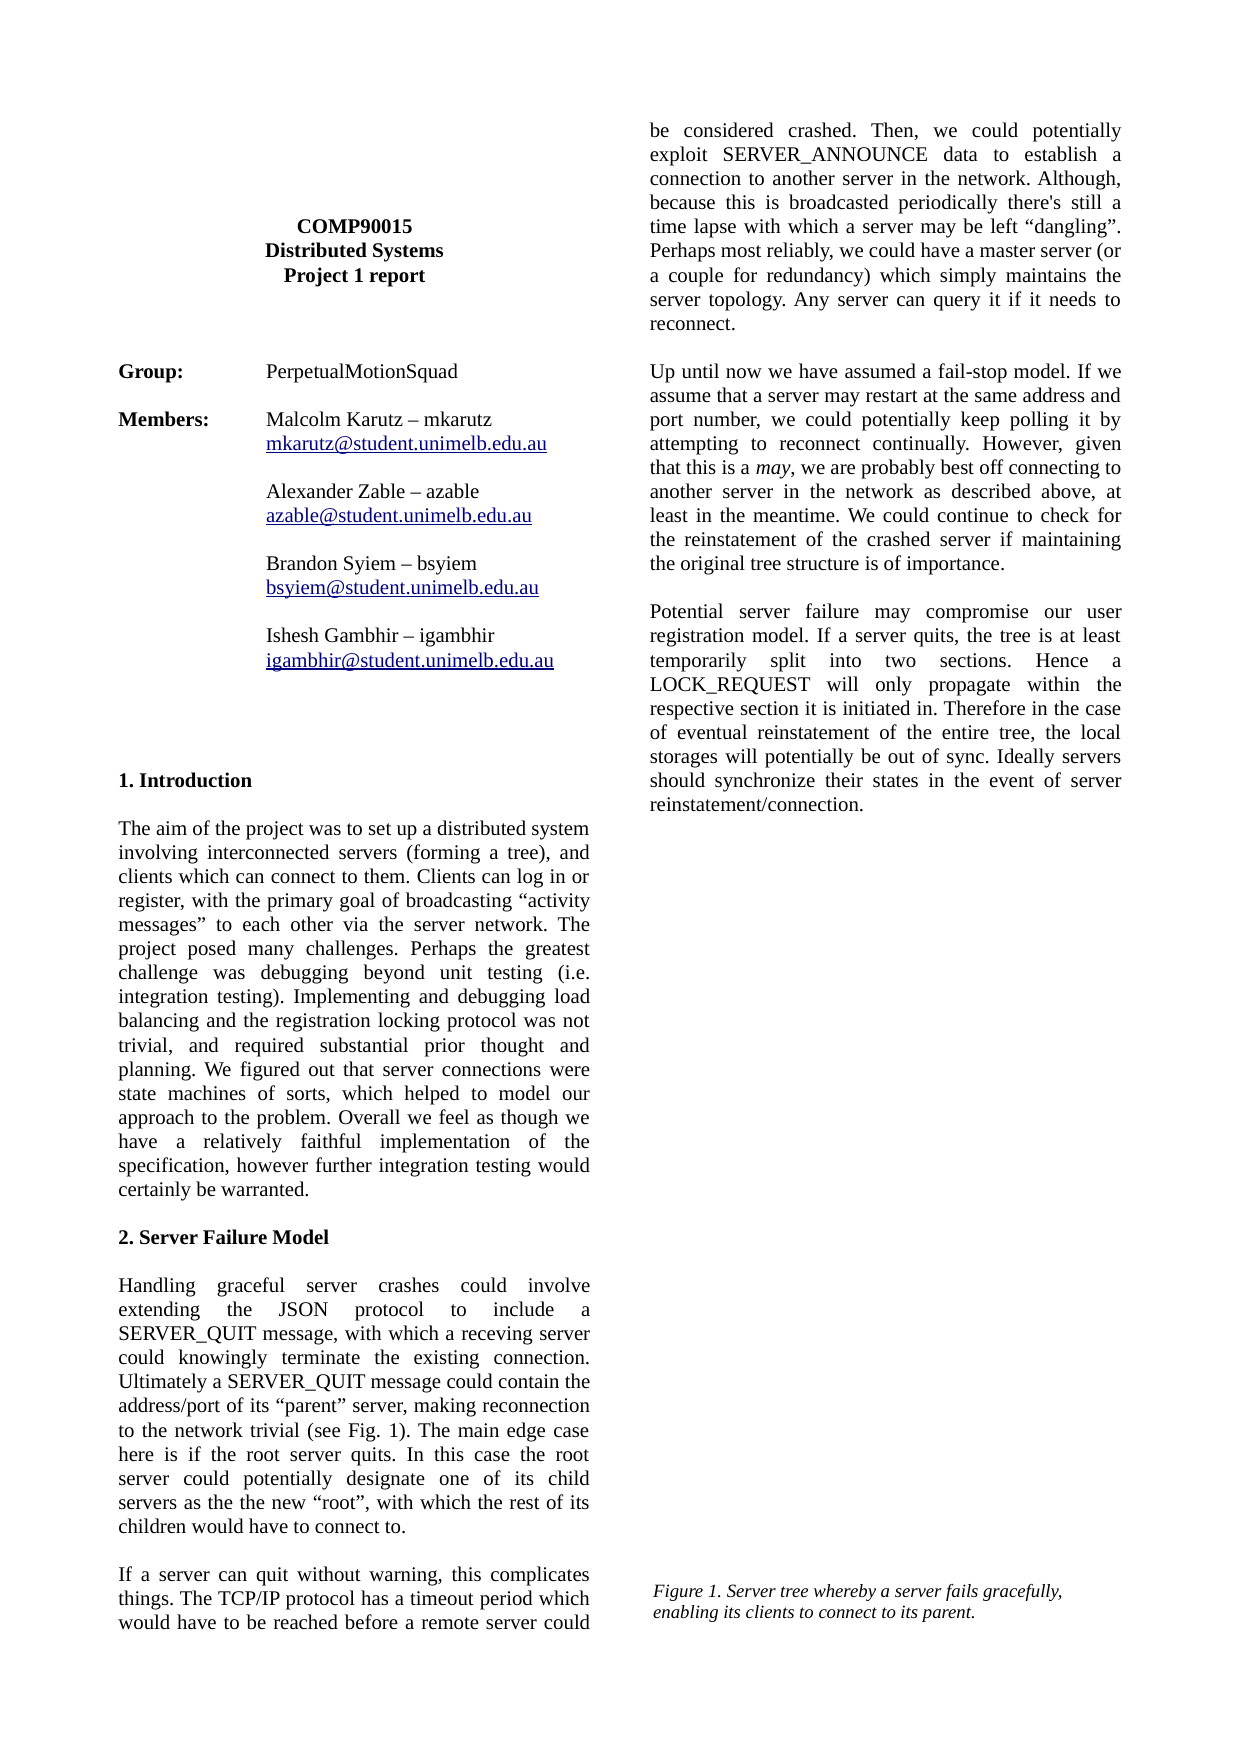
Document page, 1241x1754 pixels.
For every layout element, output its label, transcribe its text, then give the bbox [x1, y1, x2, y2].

text Figure 1. Server tree whereby a server fails gracefully, enabling its clients to connect to its parent. [653, 847, 1121, 1623]
text Members: Malcolm Karutz – mkarutz [118, 407, 591, 431]
text The aim of the project was to set up a distributed system involving interconnected servers (forming a tree), and clients which can connect to them. Clients can log in or register, with the primary goal of broadcasting “activity messages” to each other via the server network. The project posed many challenges. Perhaps the greatest challenge was debugging beyond unit testing (i.e. integration testing). Implementing and debugging load balancing and the registration locking protocol was not trivial, and required substantial prior thought and planning. We figured out that server connections were state machines of sorts, which helped to model our approach to the problem. Overall we feel as though we have a relatively faithful implementation of the specification, however further integration testing would certainly be warranted. [118, 816, 591, 1201]
text Ishesh Gambhir – igambhir [118, 623, 591, 647]
text Handling graceful server crashes could involve extending the JSON protocol to include a SERVER_QUIT message, with which a receving server could knowingly terminate the existing connection. Ultimately a SERVER_QUIT message could contain the address/port of its “parent” server, making reconnection to the network trivial (see Fig. 1). The main edge case here is if the root server quits. In this case the root server could potentially designate one of its child servers as the the new “root”, with which the rest of its children would have to connect to. [118, 1273, 591, 1538]
text If a server can quit without warning, this complicates things. The TCP/IP protocol has a timeout period which would have to be reached before a remote server could [118, 1562, 591, 1634]
text Project 1 report [118, 262, 591, 287]
text Brandon Syiem – bsyiem [118, 551, 591, 575]
text Group: PerpetualMotionSquad [118, 359, 591, 383]
text 1. Introduction [118, 768, 591, 792]
text azable@student.unimelb.edu.au [118, 503, 591, 527]
text 2. Server Failure Model [118, 1225, 591, 1249]
text be considered crashed. Then, we could potentially exploit SERVER_ANNOUNCE data to establish a connection to another server in the network. Although, because this is broadcasted periodically there's still a time lapse with which a server may be left “dangling”. Perhaps most reliably, we could have a master server (or a couple for redundancy) which simply maintains the server topology. Any server can query it if it needs to reconnect. [649, 118, 1122, 335]
text Potential server failure may compromise our user registration model. If a server quits, the tree is at least temporarily split into two sections. Hence a LOCK_REQUEST will only propagate within the respective section it is initiated in. Therefore in the case of eventual reinstatement of the entire tree, the local storages will potentially be out of sync. Ideally servers should synchronize their states in the event of server reinstatement/connection. [649, 599, 1122, 816]
text Alexander Zable – azable [118, 479, 591, 503]
text bsyiem@student.unimelb.edu.au [118, 575, 591, 599]
text mkarutz@student.unimelb.edu.au [118, 431, 591, 455]
text igambhir@student.unimelb.edu.au [118, 647, 591, 672]
text Up until now we have assumed a fail-stop model. If we assume that a server may restart at the same address and port number, we could potentially keep polling it by attempting to reconnect continually. However, given that this is a may, we are probably best off connecting to another server in the network as described above, at least in the meantime. We could continue to check for the reinstatement of the crashed server if maintaining the original tree structure is of importance. [649, 359, 1122, 575]
text Distributed Systems [118, 238, 591, 262]
text COMP90015 [118, 214, 591, 238]
